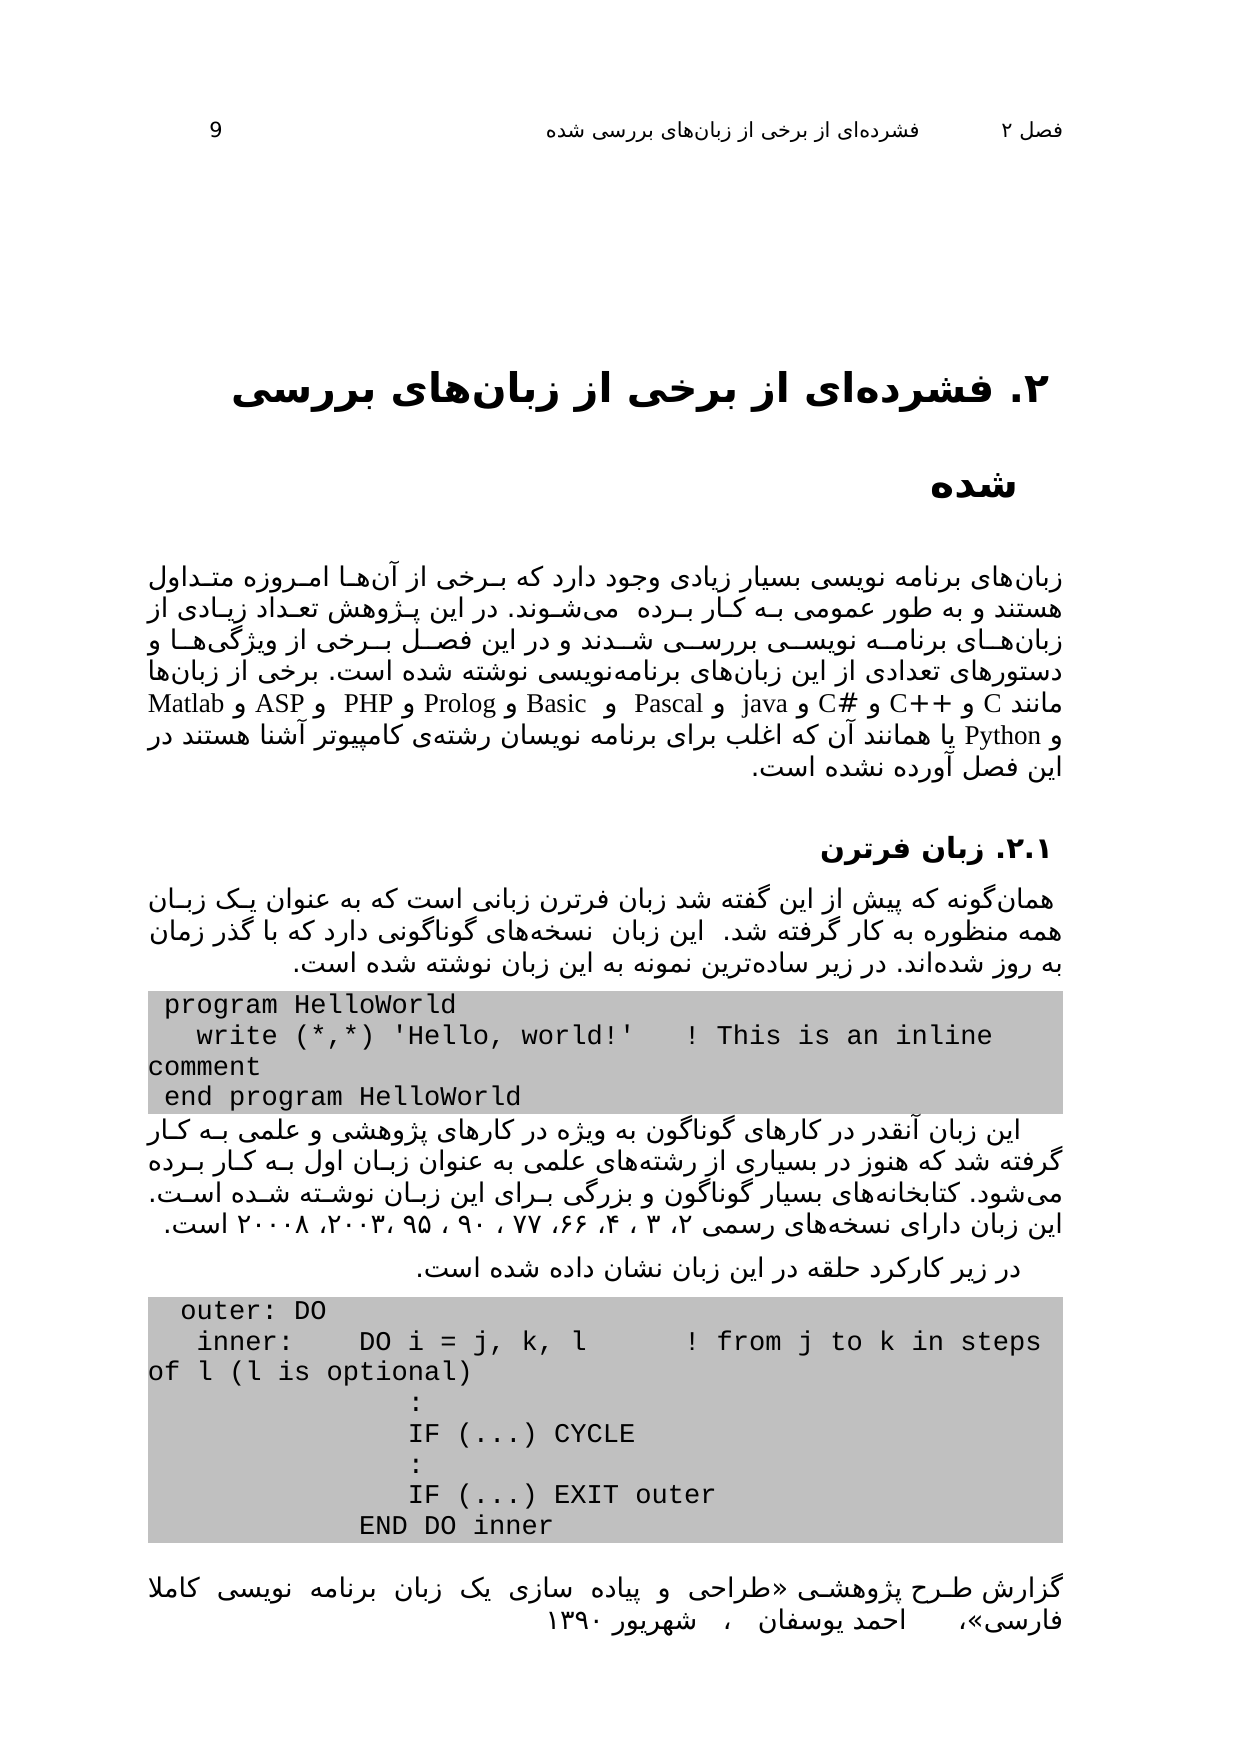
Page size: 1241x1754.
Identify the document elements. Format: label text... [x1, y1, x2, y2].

text outer: DO [148, 1297, 1063, 1327]
text inner: DO i = j, k, l ! from j to k in steps of l (l is optional) [148, 1327, 1063, 1389]
text : [148, 1389, 1063, 1420]
text END DO inner [148, 1512, 1063, 1543]
text : [148, 1450, 1063, 1481]
text IF (...) EXIT outer [148, 1481, 1063, 1512]
text همان‌گونه که پیش از این گفته شد زبان فرترن زبانی است که به عنوان یک زبان همه منظوره به کار گرفته شد. این زبان نسخه‌های گوناگونی دارد که با گذر زمان به روز شده‌اند. در زیر ساده‌ترین نمونه به این زبان نوشته شده است. [148, 884, 1063, 978]
text write (*,*) 'Hello, world!' ! This is an inline comment [148, 1022, 1063, 1083]
subtitle فشرده‌ای از برخی از زبان‌های بررسی شده [148, 364, 1063, 507]
text IF (...) CYCLE [148, 1420, 1063, 1450]
text این زبان آنقدر در کارهای گوناگون به ویژه در کارهای پژوهشی و علمی به کار گرفته شد که هنوز در بسیاری از رشته‌های علمی به عنوان زبان اول به کار برده می‌شود. کتابخانه‌های بسیار گوناگون و بزرگی برای این زبان نوشته شده است. این زبان دارای نسخه‌های رسمی ۲، ۳ ، ۴، ۶۶، ۷۷ ، ۹۰ ، ۹۵ ،۲۰۰۳، ۲۰۰۰۸ است. [148, 1114, 1063, 1240]
text end program HelloWorld [148, 1083, 1063, 1114]
text در زیر کارکرد حلقه در این زبان نشان داده شده است. [148, 1253, 1063, 1284]
subtitle زبان فرترن [148, 832, 1063, 866]
text program HelloWorld [148, 991, 1063, 1022]
text زبان‌های برنامه نویسی بسیار زیادی وجود دارد که برخی از آن‌ها امروزه متداول هستند و به طور عمومی به کار برده می‌شوند. در این پژوهش تعداد زیادی از زبان‌های برنامه نویسی بررسی شدند و در این فصل برخی از ویژگی‌ها و دستورهای تعدادی از این زبان‌های برنامه‌نویسی نوشته شده است. برخی از زبان‌ها مانند C و ++C و #C و java و Pascal و Basic و Prolog و PHP و ASP و Matlab و Python یا همانند آن که اغلب برای برنامه نویسان رشته‌ی کامپیوتر آشنا هستند در این فصل آورده نشده است. [148, 561, 1063, 782]
